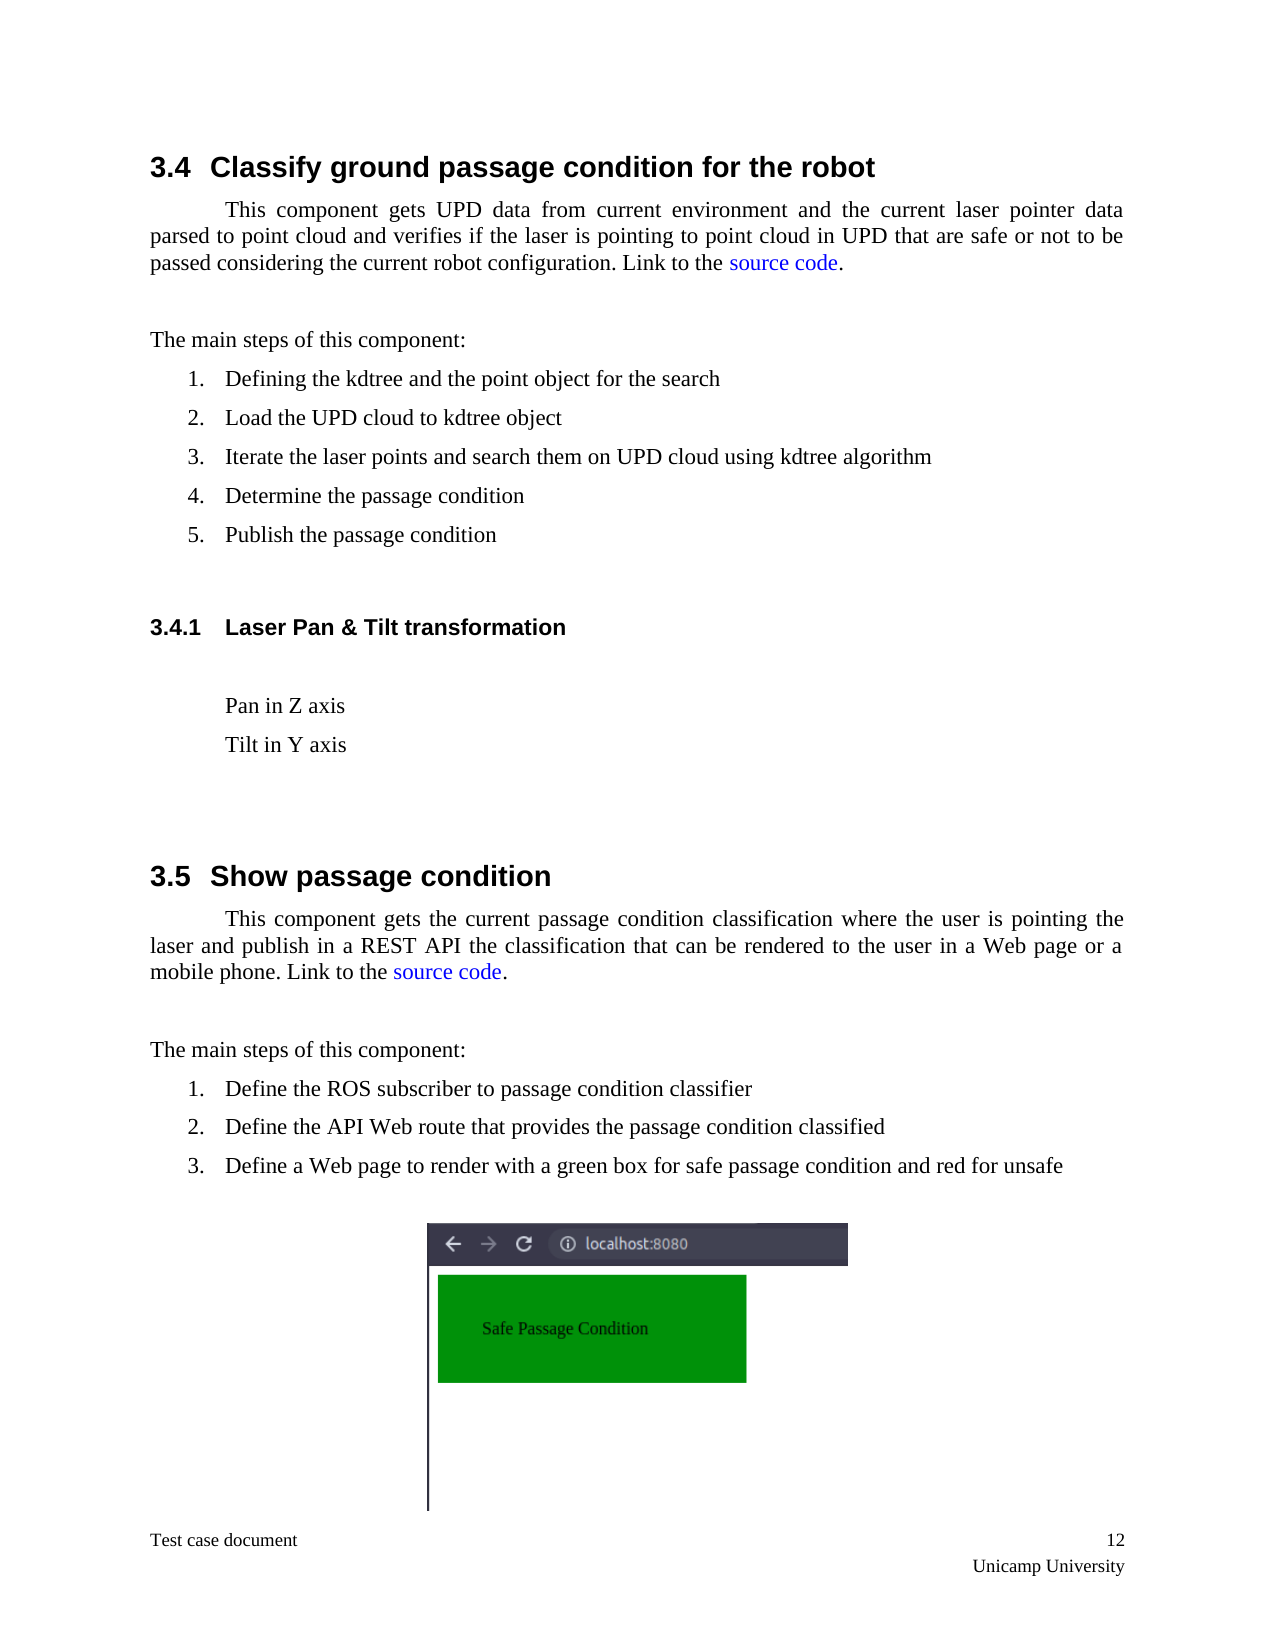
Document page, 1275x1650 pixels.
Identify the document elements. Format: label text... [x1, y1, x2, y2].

subtitle Laser Pan & Tilt transformation [150, 614, 1125, 641]
text Pan in Z axis [150, 692, 1125, 718]
list Defining the kdtree and the point object for the search [187, 365, 1125, 392]
text This component gets the current passage condition classification where the user is pointing the laser and publish in a REST API the classification that can be rendered to the user in a Web page or a mobile phone. Link to the source code. [150, 905, 1125, 984]
subtitle Classify ground passage condition for the robot [150, 150, 1125, 183]
text The main steps of this component: [150, 1036, 1125, 1062]
list Load the UPD cloud to kdtree object [187, 404, 1125, 431]
list Determine the passage condition [187, 482, 1125, 508]
list Define the ROS subscriber to passage condition classifier [187, 1074, 1125, 1101]
text This component gets UPD data from current environment and the current laser pointer data parsed to point cloud and verifies if the laser is pointing to point cloud in UPD that are safe or not to be passed considering the current robot configuration. Link to the source code. [150, 196, 1125, 275]
text The main steps of this component: [150, 326, 1125, 353]
list Define a Web page to render with a green box for safe passage condition and red for unsafe [187, 1152, 1125, 1179]
list Publish the passage condition [187, 521, 1125, 547]
picture [427, 1223, 848, 1511]
subtitle Show passage condition [150, 859, 1125, 893]
text Tilt in Y axis [150, 731, 1125, 757]
list Iterate the laser points and search them on UPD cloud using kdtree algorithm [187, 443, 1125, 469]
list Define the API Web route that provides the passage condition classified [187, 1113, 1125, 1140]
